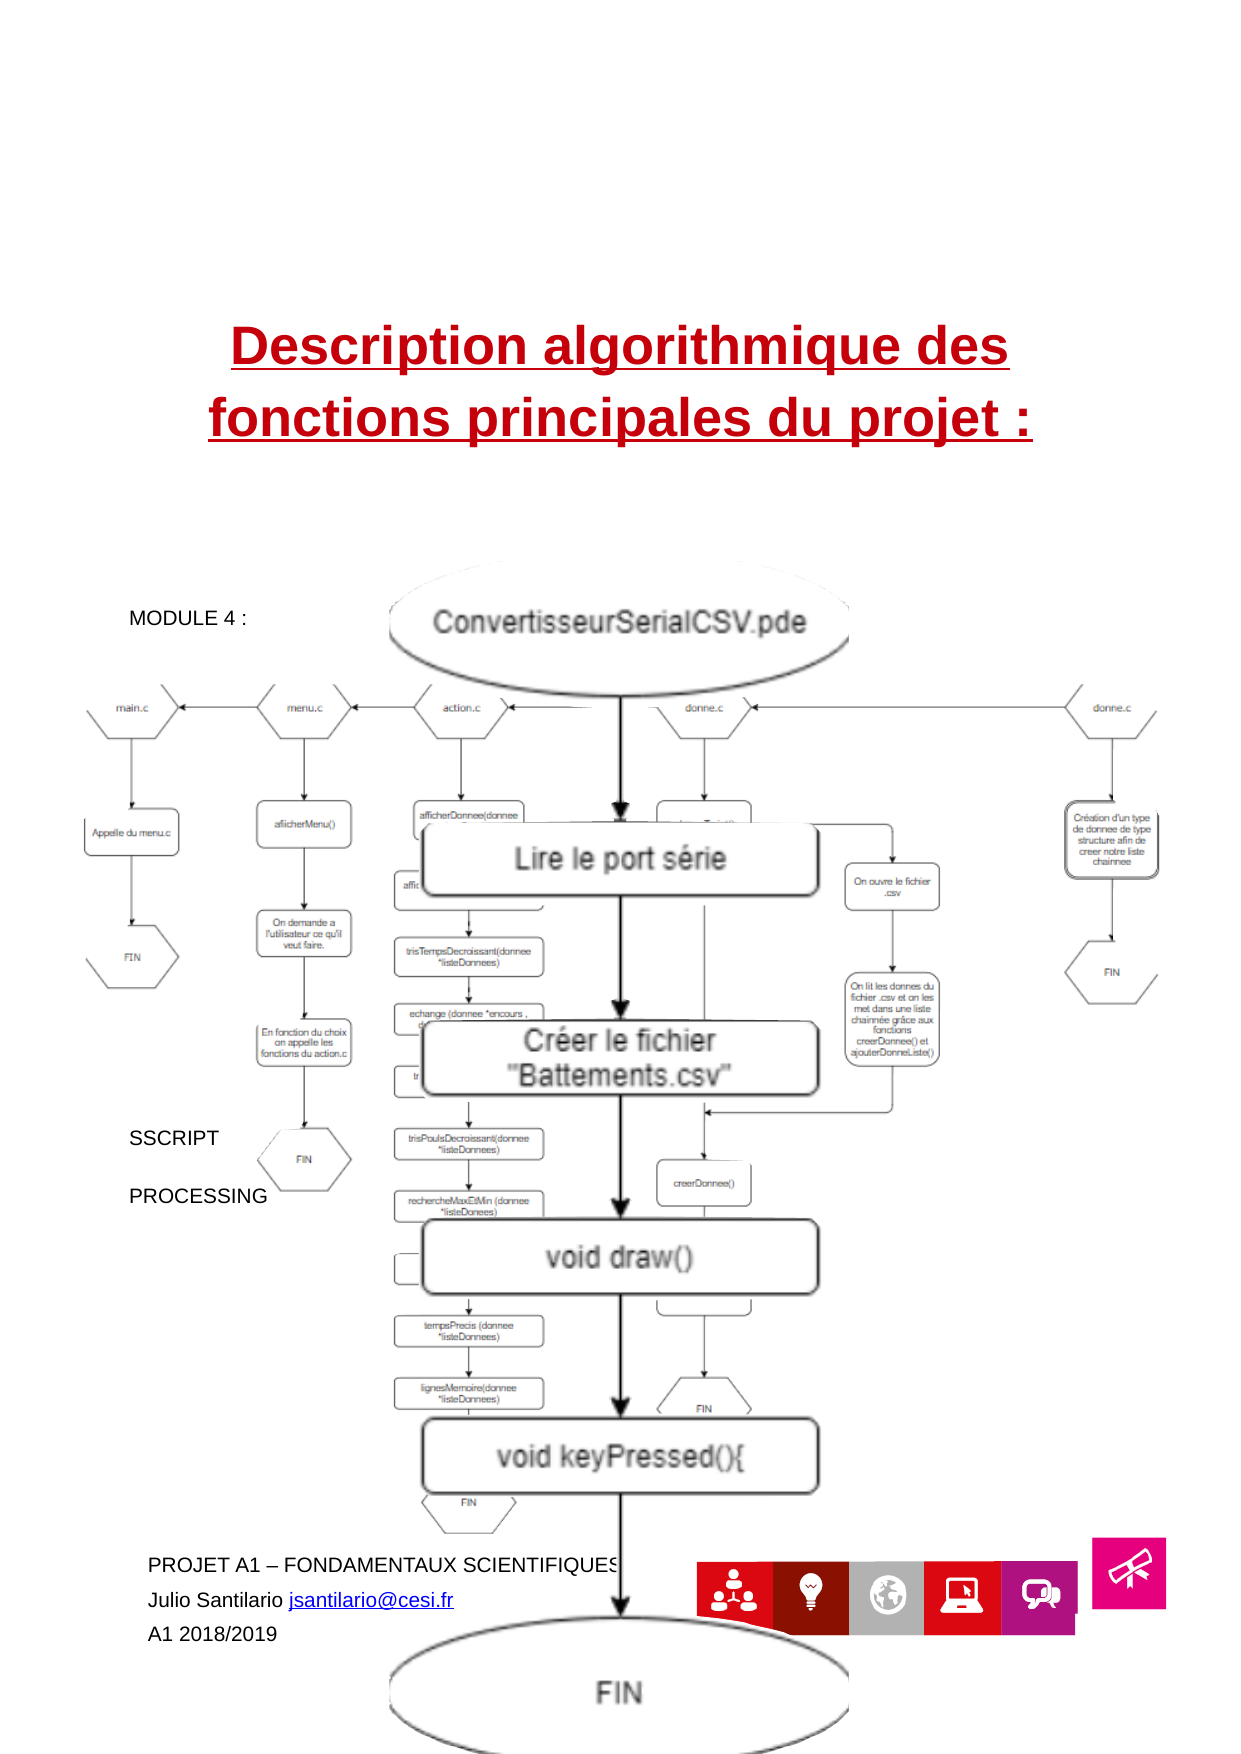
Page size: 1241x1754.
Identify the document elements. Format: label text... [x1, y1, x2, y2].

text MODULE 4 : [129, 606, 391, 629]
list Description algorithmique des fonctions principales du projet : [148, 314, 1093, 448]
text [807, 606, 1093, 629]
text [752, 1184, 1093, 1208]
text PROCESSING [129, 1184, 393, 1208]
text [706, 1126, 1093, 1149]
text SSCRIPT [129, 1126, 300, 1149]
